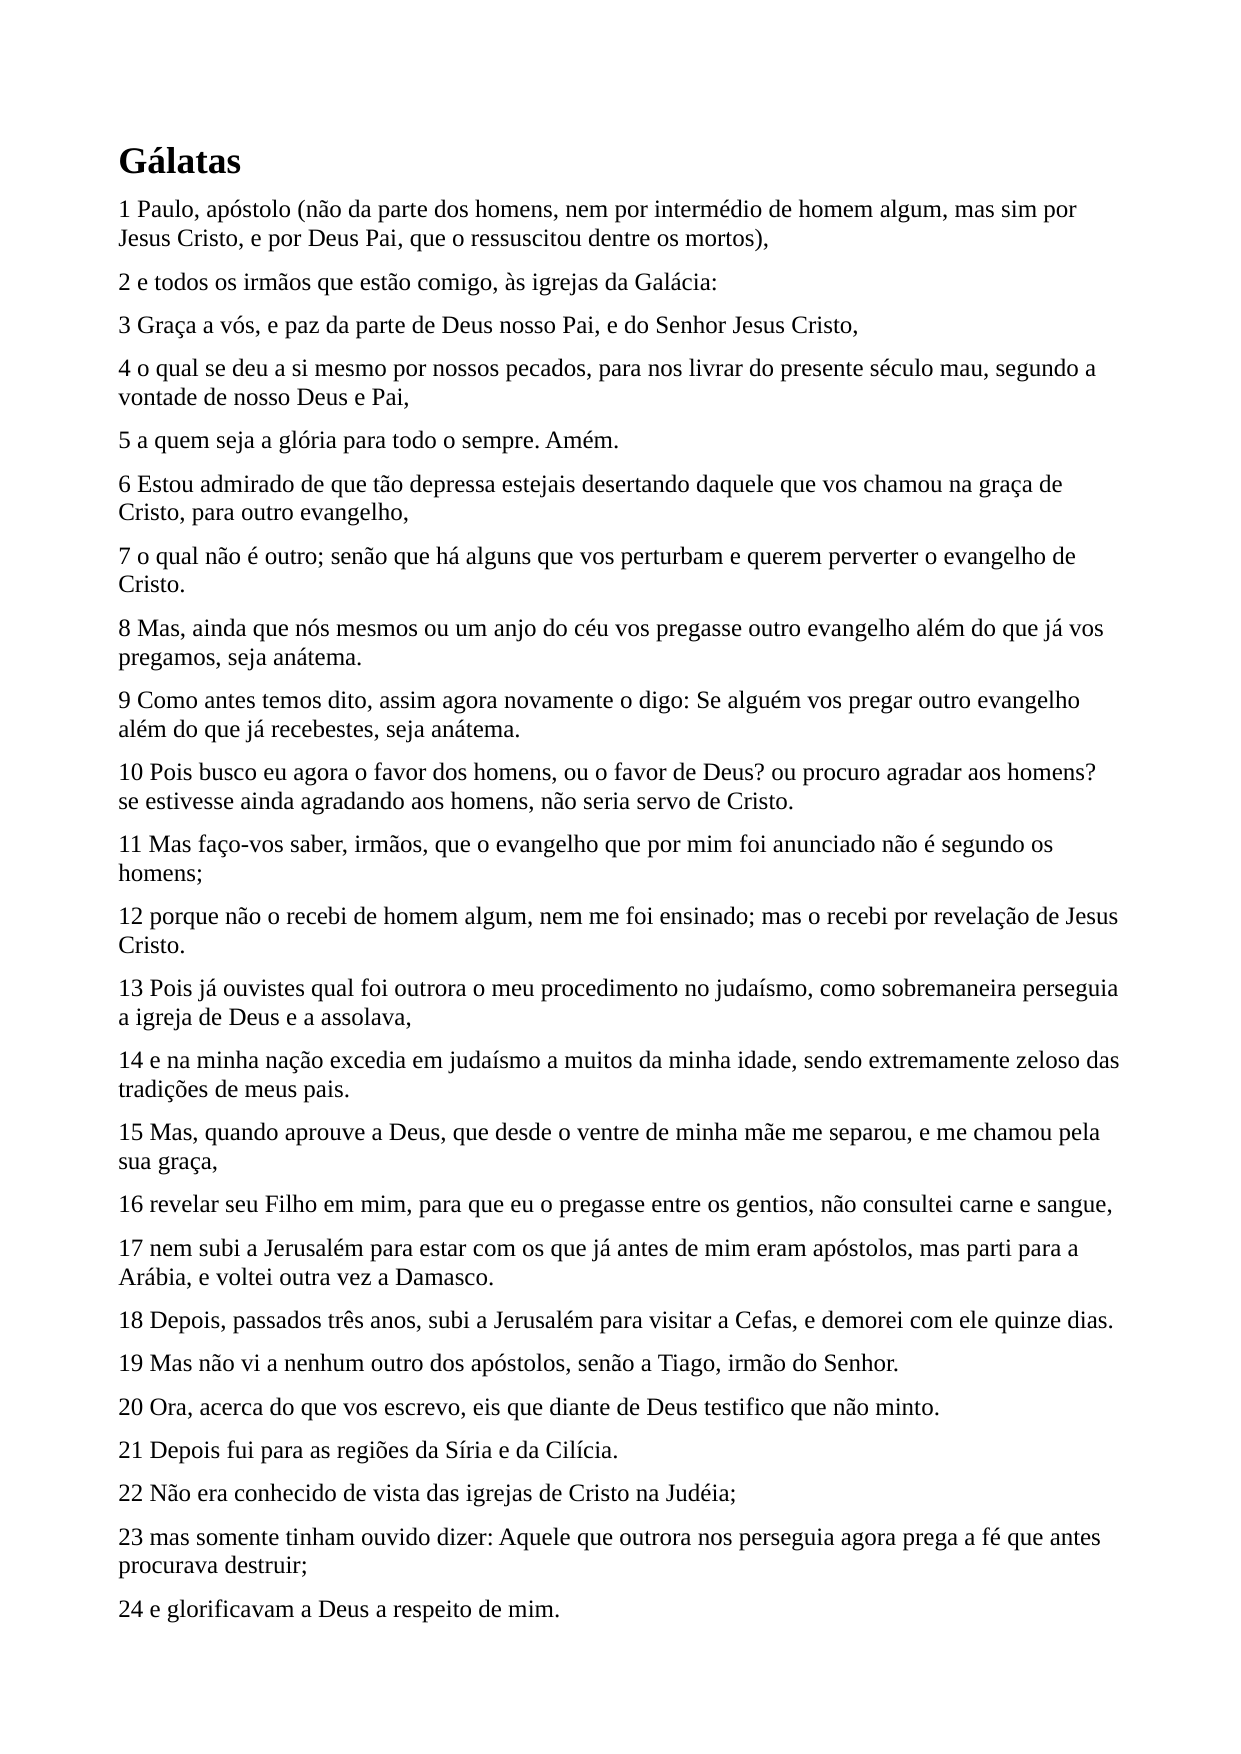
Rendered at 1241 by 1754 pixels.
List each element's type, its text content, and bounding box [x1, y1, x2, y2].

text 24 e glorificavam a Deus a respeito de mim. [118, 1594, 1122, 1622]
text 18 Depois, passados três anos, subi a Jerusalém para visitar a Cefas, e demorei com ele quinze dias. [118, 1305, 1122, 1334]
text 6 Estou admirado de que tão depressa estejais desertando daquele que vos chamou na graça de Cristo, para outro evangelho, [118, 469, 1122, 526]
text 17 nem subi a Jerusalém para estar com os que já antes de mim eram apóstolos, mas parti para a Arábia, e voltei outra vez a Damasco. [118, 1233, 1122, 1290]
text 15 Mas, quando aprouve a Deus, que desde o ventre de minha mãe me separou, e me chamou pela sua graça, [118, 1117, 1122, 1175]
text 19 Mas não vi a nenhum outro dos apóstolos, senão a Tiago, irmão do Senhor. [118, 1348, 1122, 1377]
text 5 a quem seja a glória para todo o sempre. Amém. [118, 425, 1122, 454]
text 3 Graça a vós, e paz da parte de Deus nosso Pai, e do Senhor Jesus Cristo, [118, 310, 1122, 339]
text 4 o qual se deu a si mesmo por nossos pecados, para nos livrar do presente século mau, segundo a vontade de nosso Deus e Pai, [118, 353, 1122, 411]
subtitle Gálatas [118, 139, 1122, 182]
text 7 o qual não é outro; senão que há alguns que vos perturbam e querem perverter o evangelho de Cristo. [118, 541, 1122, 598]
text 11 Mas faço-vos saber, irmãos, que o evangelho que por mim foi anunciado não é segundo os homens; [118, 829, 1122, 887]
text 2 e todos os irmãos que estão comigo, às igrejas da Galácia: [118, 267, 1122, 295]
text 16 revelar seu Filho em mim, para que eu o pregasse entre os gentios, não consultei carne e sangue, [118, 1189, 1122, 1218]
text 1 Paulo, apóstolo (não da parte dos homens, nem por intermédio de homem algum, mas sim por Jesus Cristo, e por Deus Pai, que o ressuscitou dentre os mortos), [118, 194, 1122, 252]
text 9 Como antes temos dito, assim agora novamente o digo: Se alguém vos pregar outro evangelho além do que já recebestes, seja anátema. [118, 685, 1122, 742]
text 12 porque não o recebi de homem algum, nem me foi ensinado; mas o recebi por revelação de Jesus Cristo. [118, 901, 1122, 959]
text 22 Não era conhecido de vista das igrejas de Cristo na Judéia; [118, 1478, 1122, 1507]
text 8 Mas, ainda que nós mesmos ou um anjo do céu vos pregasse outro evangelho além do que já vos pregamos, seja anátema. [118, 613, 1122, 670]
text 10 Pois busco eu agora o favor dos homens, ou o favor de Deus? ou procuro agradar aos homens? se estivesse ainda agradando aos homens, não seria servo de Cristo. [118, 757, 1122, 814]
text 14 e na minha nação excedia em judaísmo a muitos da minha idade, sendo extremamente zeloso das tradições de meus pais. [118, 1045, 1122, 1103]
text 23 mas somente tinham ouvido dizer: Aquele que outrora nos perseguia agora prega a fé que antes procurava destruir; [118, 1522, 1122, 1579]
text 13 Pois já ouvistes qual foi outrora o meu procedimento no judaísmo, como sobremaneira perseguia a igreja de Deus e a assolava, [118, 973, 1122, 1031]
text 20 Ora, acerca do que vos escrevo, eis que diante de Deus testifico que não minto. [118, 1392, 1122, 1420]
text 21 Depois fui para as regiões da Síria e da Cilícia. [118, 1435, 1122, 1464]
